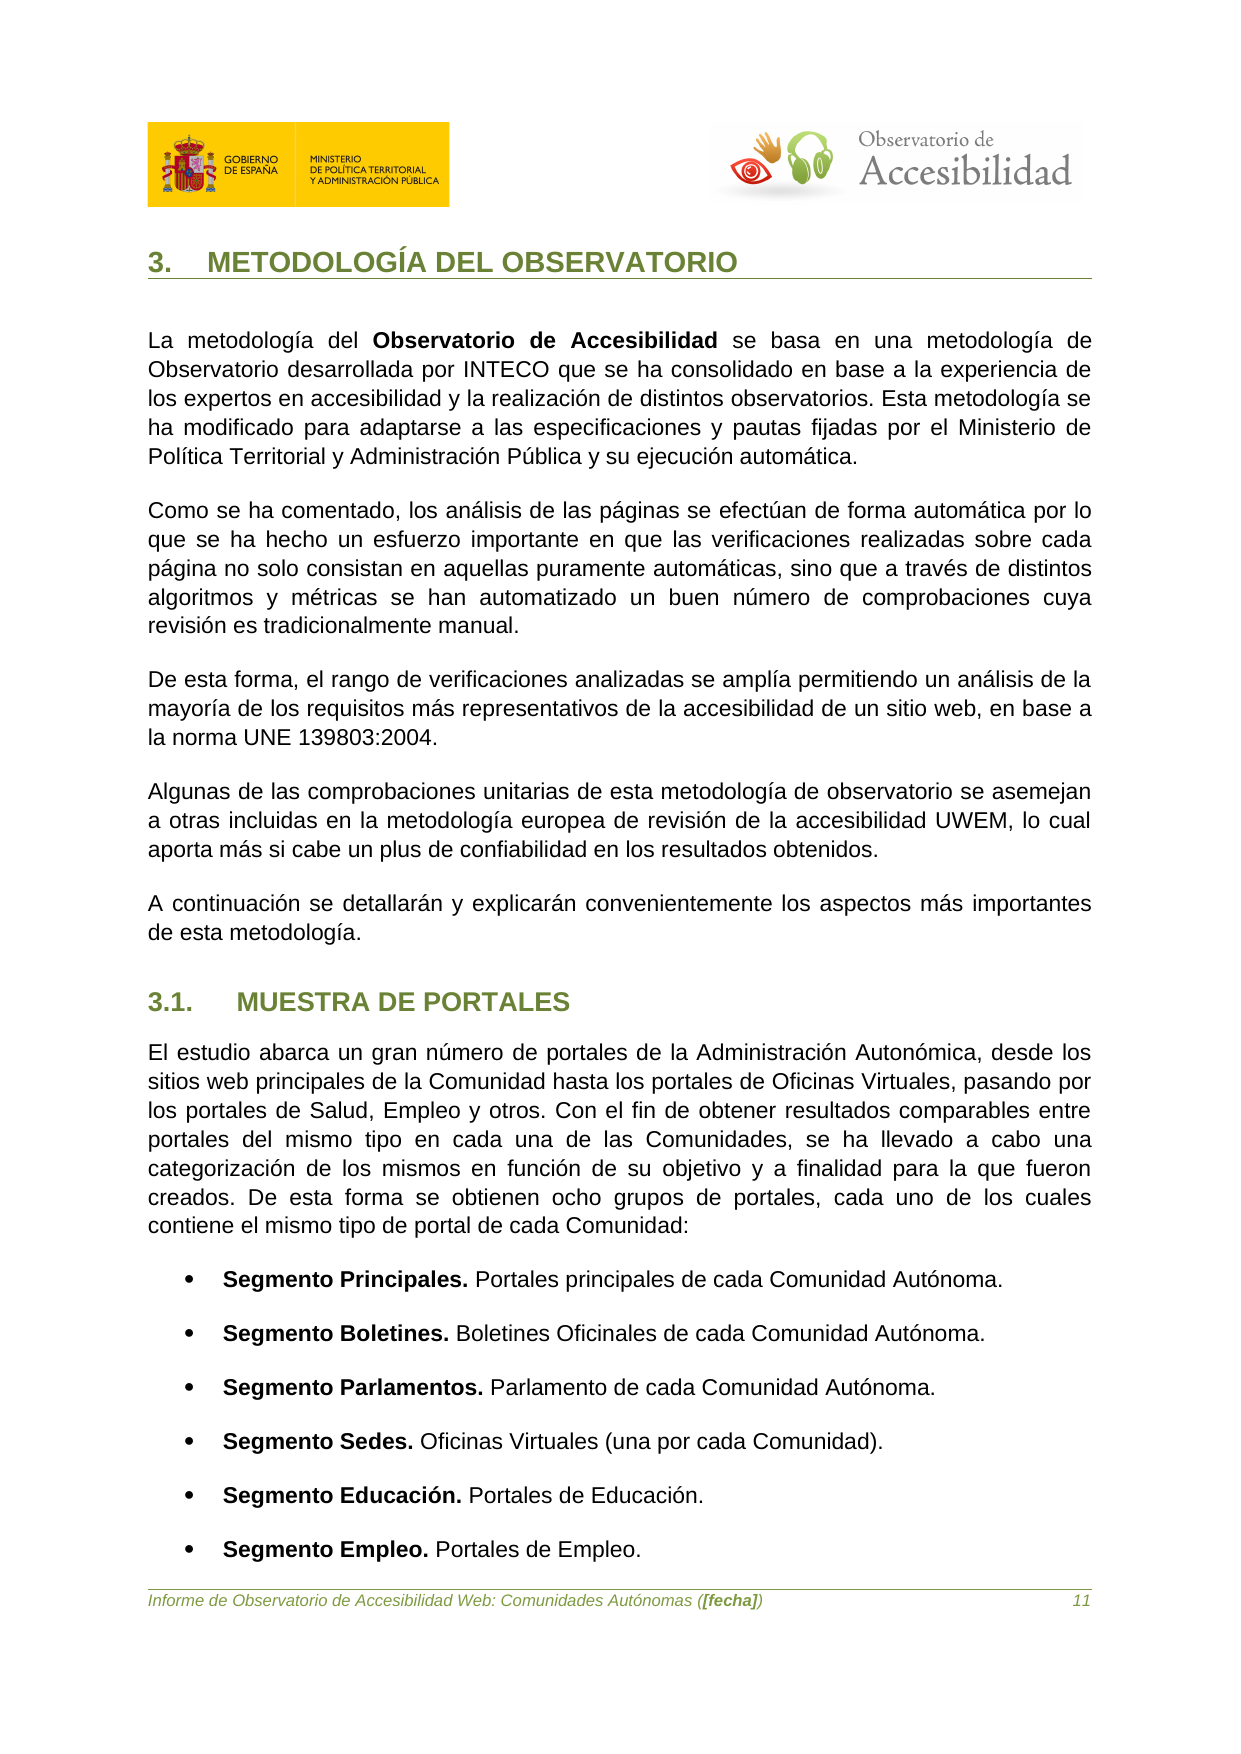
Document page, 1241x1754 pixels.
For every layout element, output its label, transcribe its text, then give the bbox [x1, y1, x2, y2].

list Segmento Principales. Portales principales de cada Comunidad Autónoma. [185, 1266, 1092, 1293]
text A continuación se detallarán y explicarán convenientemente los aspectos más importantes de esta metodología. [148, 890, 1092, 945]
list Segmento Sedes. Oficinas Virtuales (una por cada Comunidad). [185, 1428, 1092, 1454]
text De esta forma, el rango de verificaciones analizadas se amplía permitiendo un análisis de la mayoría de los requisitos más representativos de la accesibilidad de un sitio web, en base a la norma UNE 139803:2004. [148, 666, 1092, 751]
list Muestra de Portales [148, 986, 1092, 1017]
text La metodología del Observatorio de Accesibilidad se basa en una metodología de Observatorio desarrollada por INTECO que se ha consolidado en base a la experiencia de los expertos en accesibilidad y la realización de distintos observatorios. Esta metodología se ha modificado para adaptarse a las especificaciones y pautas fijadas por el Ministerio de Política Territorial y Administración Pública y su ejecución automática. [148, 327, 1092, 469]
list Metodología del Observatorio [148, 245, 1092, 278]
text El estudio abarca un gran número de portales de la Administración Autonómica, desde los sitios web principales de la Comunidad hasta los portales de Oficinas Virtuales, pasando por los portales de Salud, Empleo y otros. Con el fin de obtener resultados comparables entre portales del mismo tipo en cada una de las Comunidades, se ha llevado a cabo una categorización de los mismos en función de su objetivo y a finalidad para la que fueron creados. De esta forma se obtienen ocho grupos de portales, cada uno de los cuales contiene el mismo tipo de portal de cada Comunidad: [148, 1039, 1092, 1239]
list Segmento Empleo. Portales de Empleo. [185, 1536, 1092, 1562]
list Segmento Parlamentos. Parlamento de cada Comunidad Autónoma. [185, 1374, 1092, 1401]
list Segmento Educación. Portales de Educación. [185, 1482, 1092, 1508]
text Como se ha comentado, los análisis de las páginas se efectúan de forma automática por lo que se ha hecho un esfuerzo importante en que las verificaciones realizadas sobre cada página no solo consistan en aquellas puramente automáticas, sino que a través de distintos algoritmos y métricas se han automatizado un buen número de comprobaciones cuya revisión es tradicionalmente manual. [148, 497, 1092, 639]
list Segmento Boletines. Boletines Oficinales de cada Comunidad Autónoma. [185, 1320, 1092, 1347]
text Algunas de las comprobaciones unitarias de esta metodología de observatorio se asemejan a otras incluidas en la metodología europea de revisión de la accesibilidad UWEM, lo cual aporta más si cabe un plus de confiabilidad en los resultados obtenidos. [148, 778, 1092, 862]
